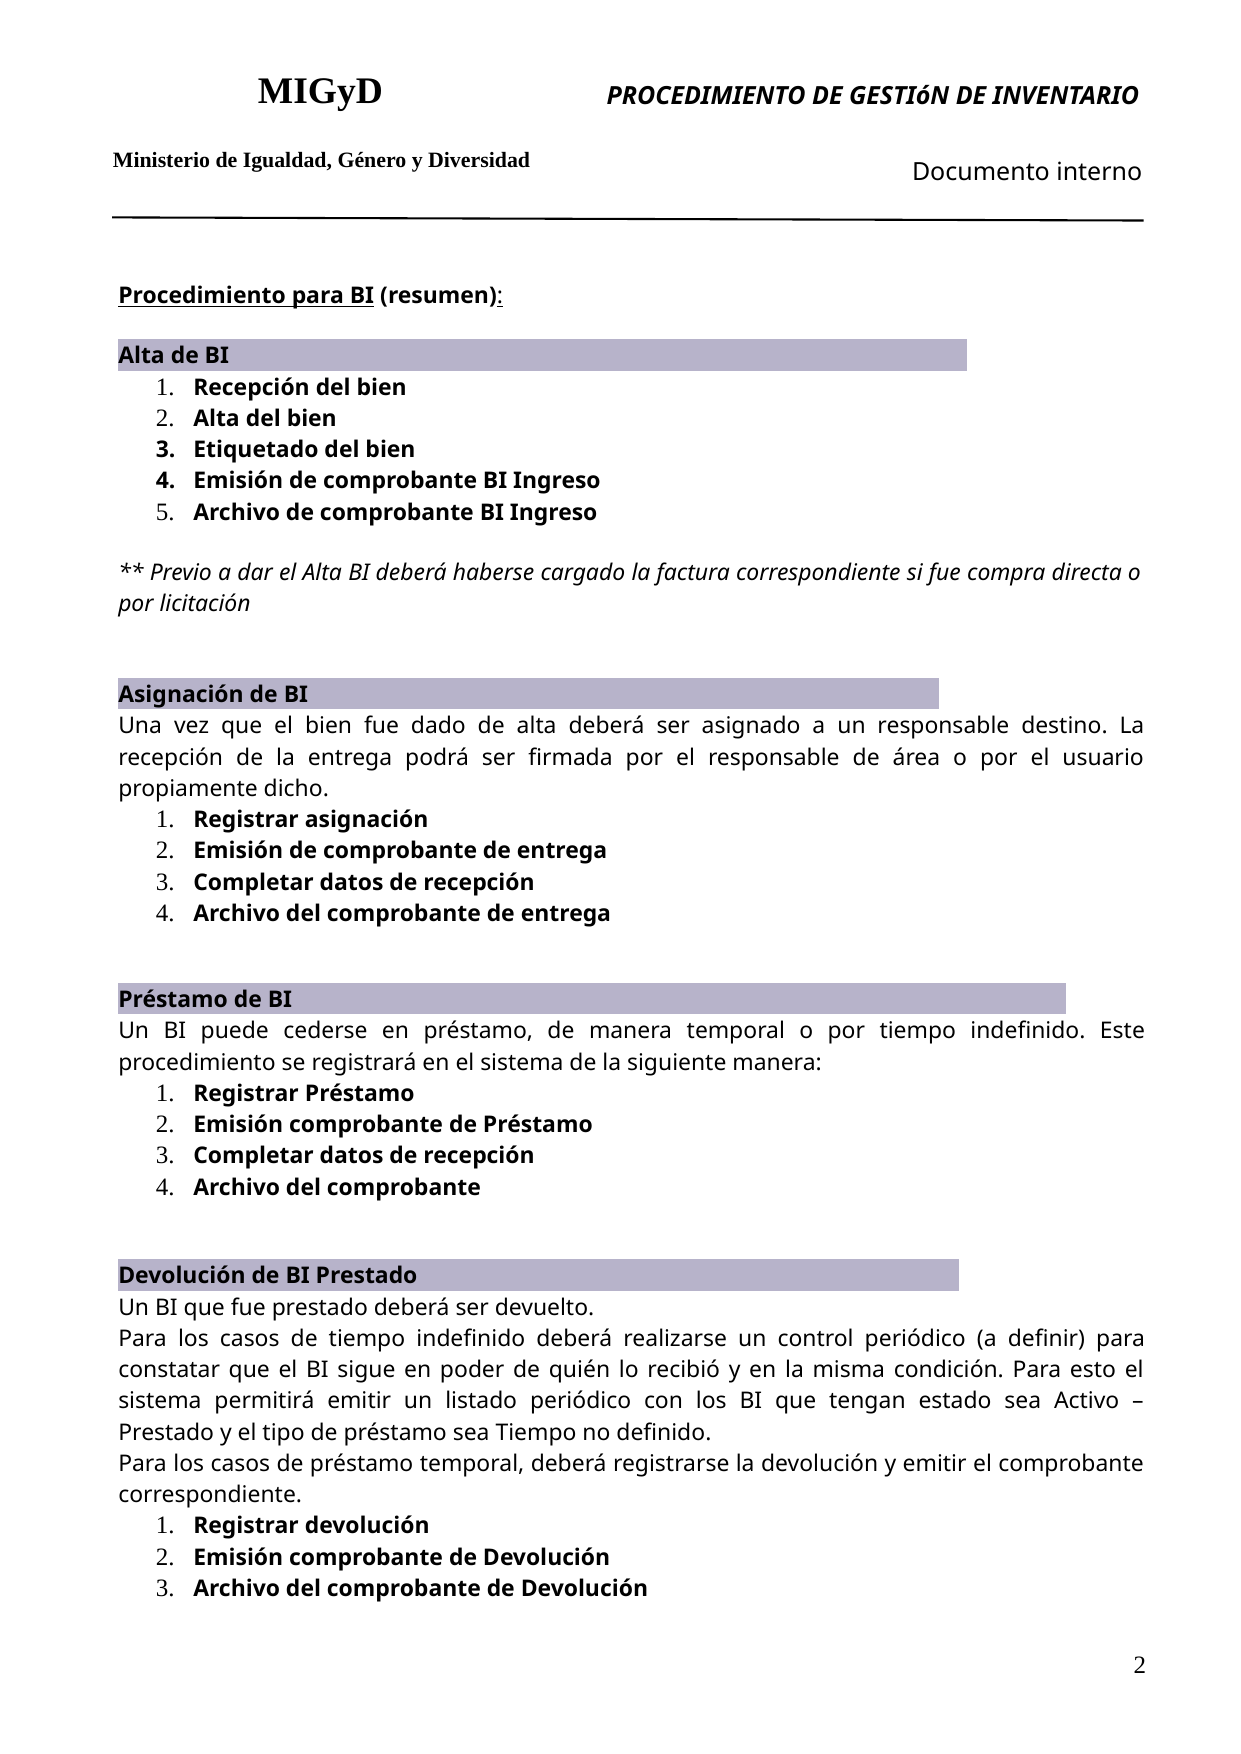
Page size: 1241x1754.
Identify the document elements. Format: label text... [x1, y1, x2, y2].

list Archivo del comprobante de entrega [156, 897, 1146, 928]
text Un BI que fue prestado deberá ser devuelto. [118, 1291, 1146, 1322]
text Préstamo de BI [118, 983, 1146, 1014]
text Procedimiento para BI (resumen): [118, 279, 1146, 311]
list Emisión comprobante de Préstamo [156, 1108, 1146, 1139]
text Para los casos de tiempo indefinido deberá realizarse un control periódico (a definir) para constatar que el BI sigue en poder de quién lo recibió y en la misma condición. Para esto el sistema permitirá emitir un listado periódico con los BI que tengan estado sea Activo – Prestado y el tipo de préstamo sea Tiempo no definido. [118, 1322, 1146, 1447]
text Una vez que el bien fue dado de alta deberá ser asignado a un responsable destino. La recepción de la entrega podrá ser firmada por el responsable de área o por el usuario propiamente dicho. [118, 709, 1146, 803]
list Emisión de comprobante BI Ingreso [156, 464, 1146, 496]
list Completar datos de recepción [156, 866, 1146, 897]
list Alta del bien [156, 402, 1146, 433]
text Un BI puede cederse en préstamo, de manera temporal o por tiempo indefinido. Este procedimiento se registrará en el sistema de la siguiente manera: [118, 1014, 1146, 1077]
list Archivo de comprobante BI Ingreso [156, 496, 1146, 527]
text Alta de BI [118, 339, 1146, 371]
list Etiquetado del bien [156, 433, 1146, 464]
list Completar datos de recepción [156, 1139, 1146, 1171]
list Archivo del comprobante de Devolución [156, 1572, 1146, 1603]
text ** Previo a dar el Alta BI deberá haberse cargado la factura correspondiente si fue compra directa o por licitación [118, 556, 1146, 618]
list Registrar asignación [156, 803, 1146, 834]
text Devolución de BI Prestado [118, 1259, 1146, 1291]
list Emisión de comprobante de entrega [156, 834, 1146, 866]
list Registrar devolución [156, 1509, 1146, 1541]
list Recepción del bien [156, 371, 1146, 402]
text Asignación de BI [118, 678, 1146, 709]
list Registrar Préstamo [156, 1077, 1146, 1108]
text Para los casos de préstamo temporal, deberá registrarse la devolución y emitir el comprobante correspondiente. [118, 1447, 1146, 1509]
list Archivo del comprobante [156, 1171, 1146, 1202]
list Emisión comprobante de Devolución [156, 1541, 1146, 1572]
